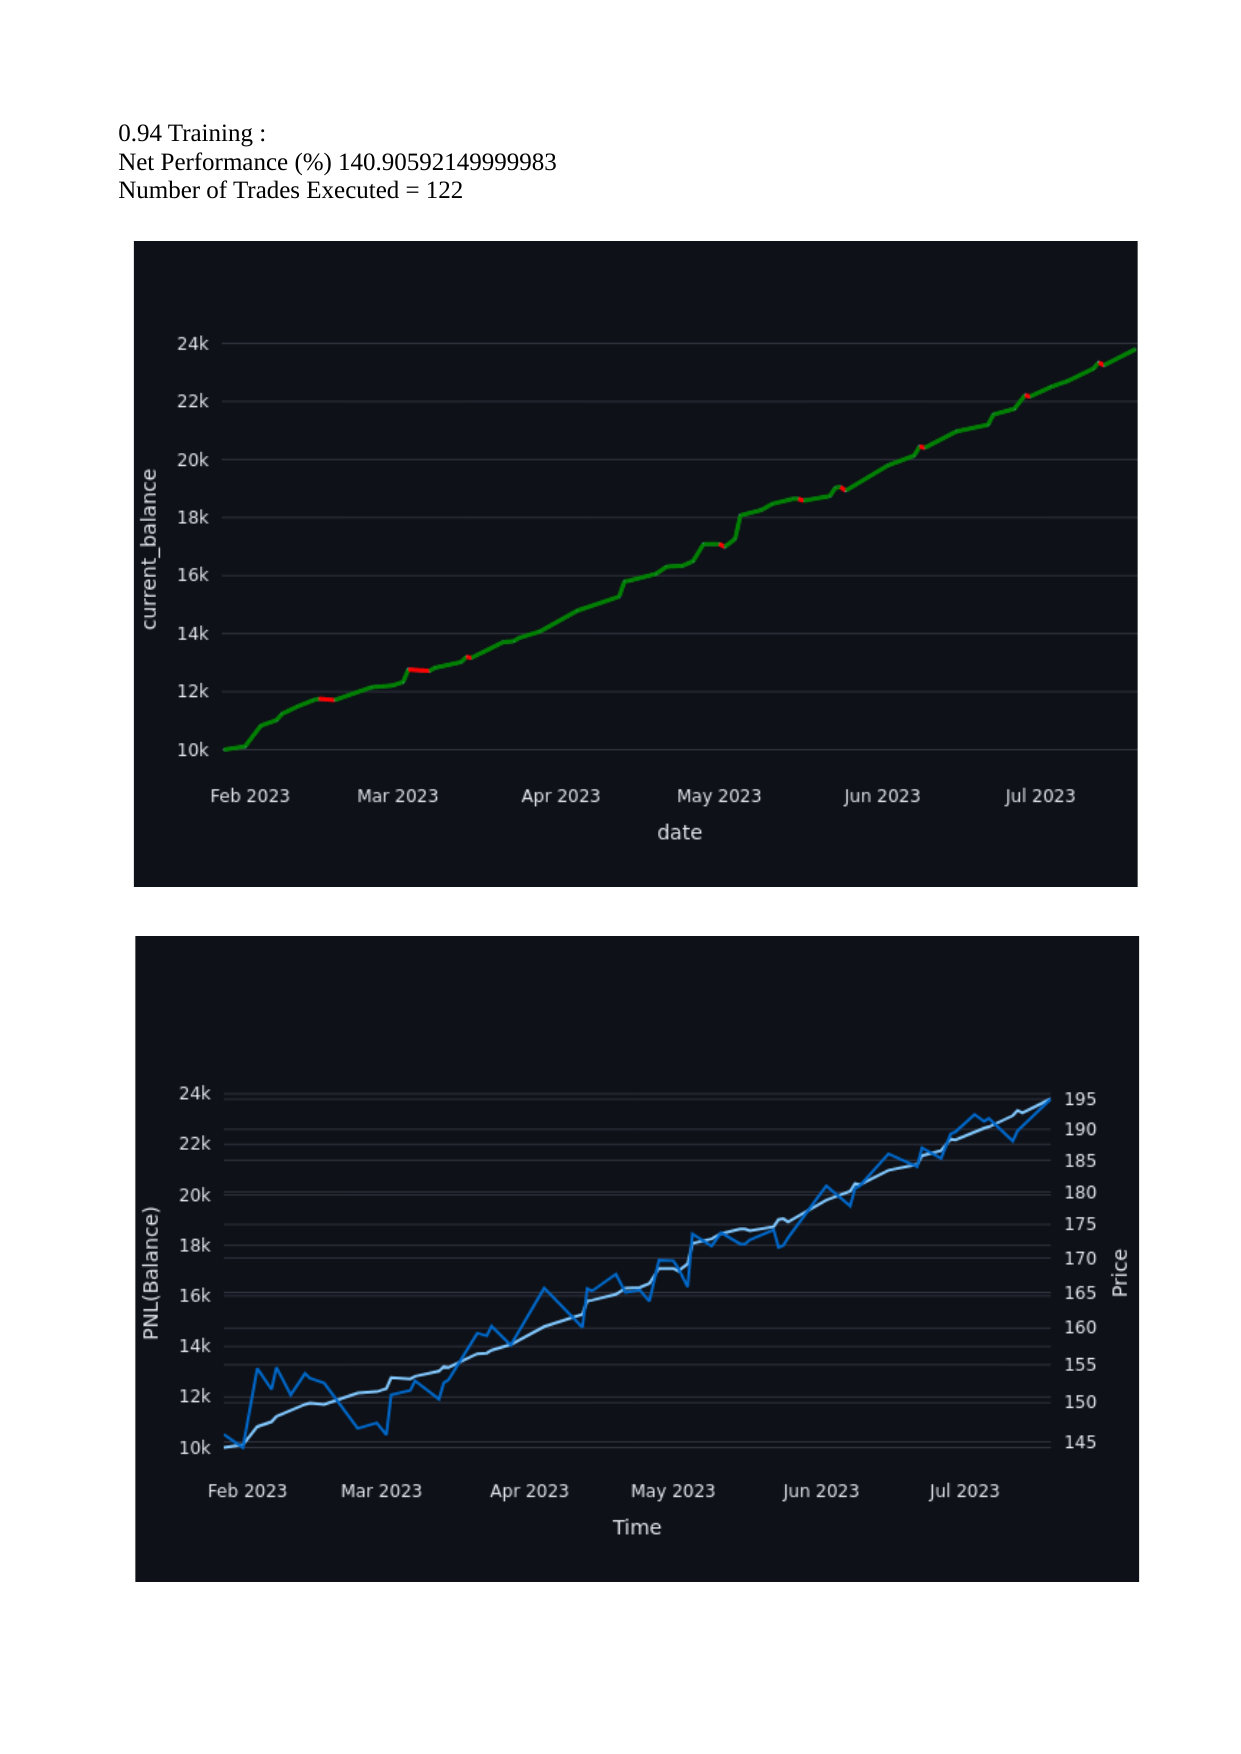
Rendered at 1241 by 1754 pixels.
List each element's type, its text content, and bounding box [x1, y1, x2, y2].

picture [135, 936, 1140, 1582]
picture [133, 241, 1138, 887]
text 0.94 Training : [118, 118, 1122, 147]
text Net Performance (%) 140.90592149999983 [118, 147, 1122, 176]
text Number of Trades Executed = 122 [118, 176, 1122, 204]
